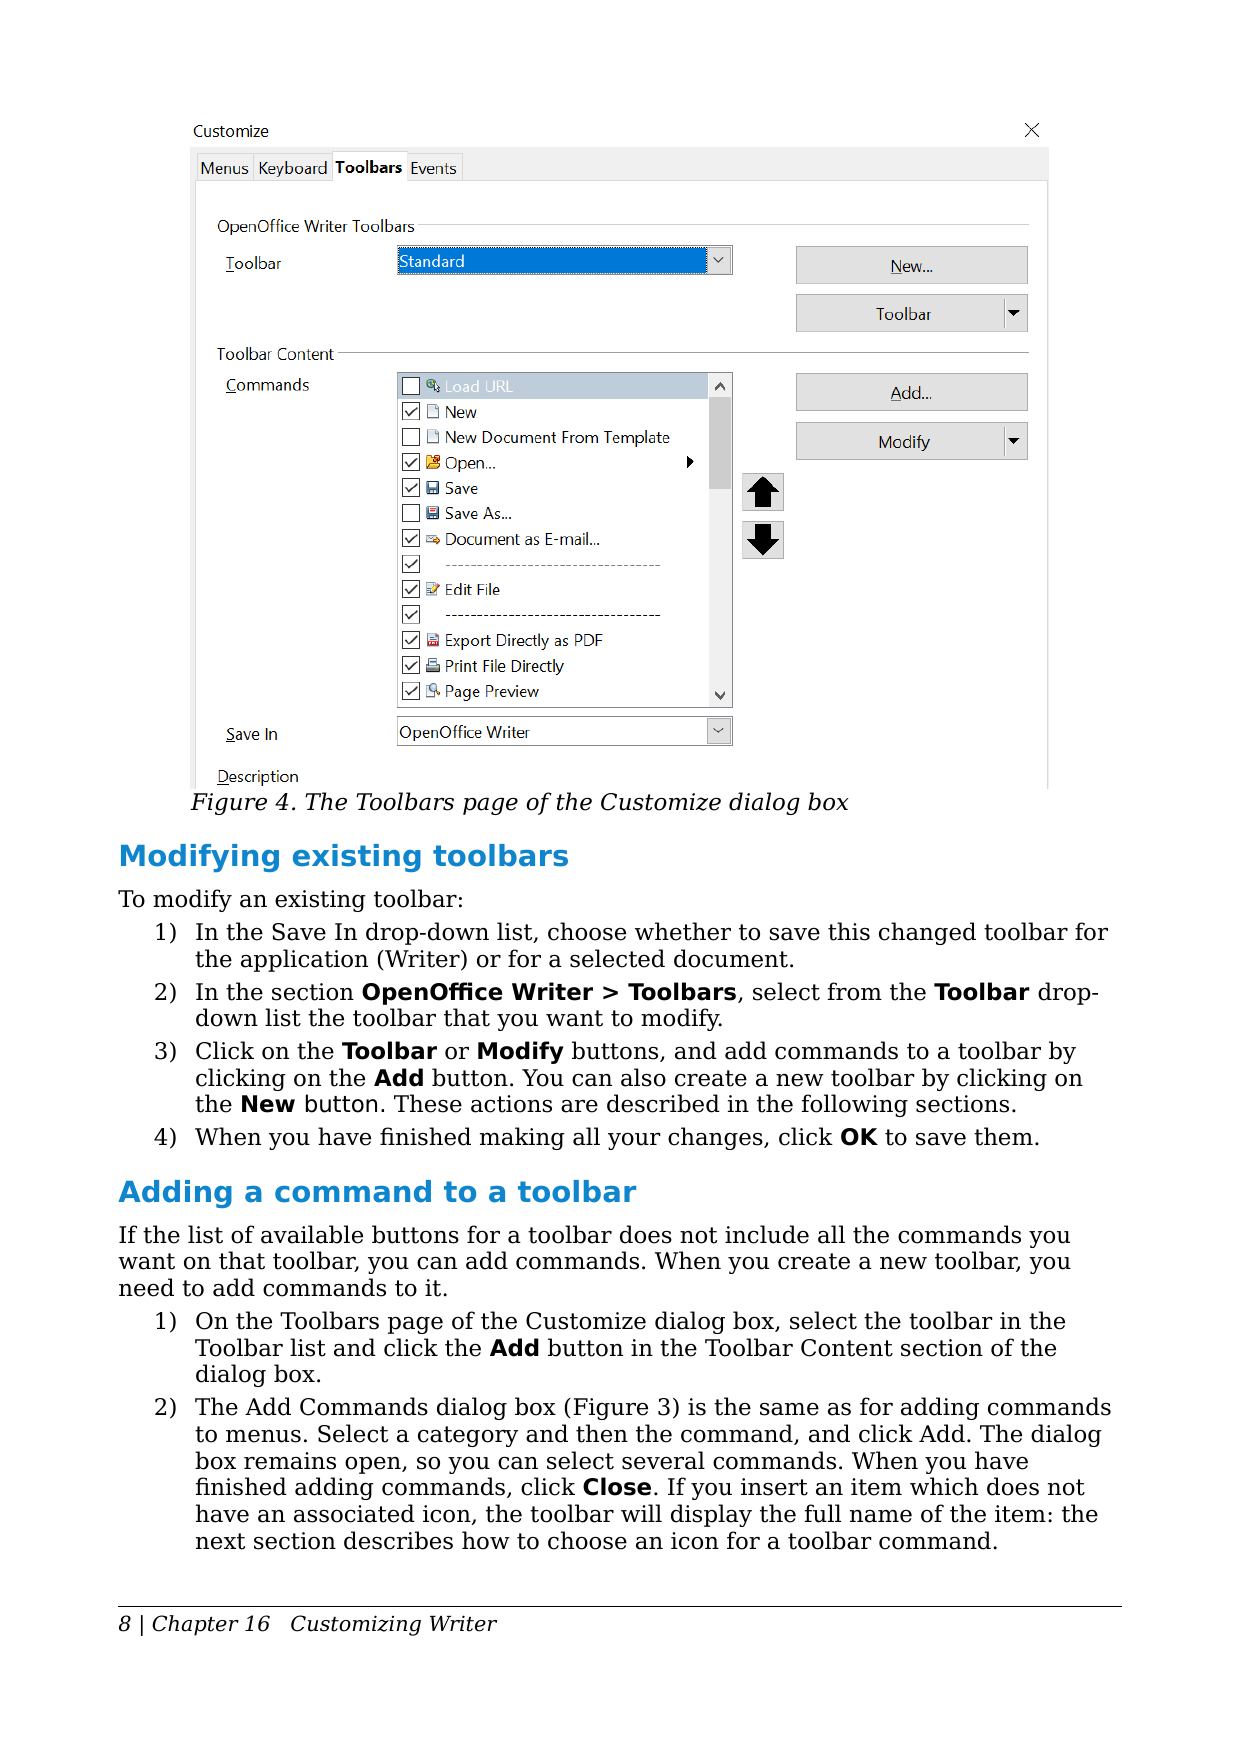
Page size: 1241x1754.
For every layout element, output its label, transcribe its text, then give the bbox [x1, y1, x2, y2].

text Figure 4. The Toolbars page of the Customize dialog box [191, 789, 1049, 815]
subtitle Modifying existing toolbars [118, 840, 1122, 874]
list In the section OpenOffice Writer > Toolbars, select from the Toolbar drop-down list the toolbar that you want to modify. [177, 979, 1122, 1032]
subtitle Adding a command to a toolbar [118, 1176, 1122, 1209]
list If the list of available buttons for a toolbar does not include all the commands you want on that toolbar, you can add commands. When you create a new toolbar, you need to add commands to it. [118, 1222, 1122, 1302]
list Click on the Toolbar or Modify buttons, and add commands to a toolbar by clicking on the Add button. You can also create a new toolbar by clicking on the New button. These actions are described in the following sections. [177, 1038, 1122, 1118]
list When you have finished making all your changes, click OK to save them. [177, 1124, 1122, 1151]
list On the Toolbars page of the Customize dialog box, select the toolbar in the Toolbar list and click the Add button in the Toolbar Content section of the dialog box. [177, 1308, 1122, 1388]
list The Add Commands dialog box (Figure 3) is the same as for adding commands to menus. Select a category and then the command, and click Add. The dialog box remains open, so you can select several commands. When you have finished adding commands, click Close. If you insert an item which does not have an associated icon, the toolbar will display the full name of the item: the next section describes how to choose an icon for a toolbar command. [177, 1394, 1122, 1554]
list In the Save In drop-down list, choose whether to save this changed toolbar for the application (Writer) or for a selected document. [177, 919, 1122, 972]
list To modify an existing toolbar: [118, 886, 1122, 913]
picture [190, 118, 1049, 789]
